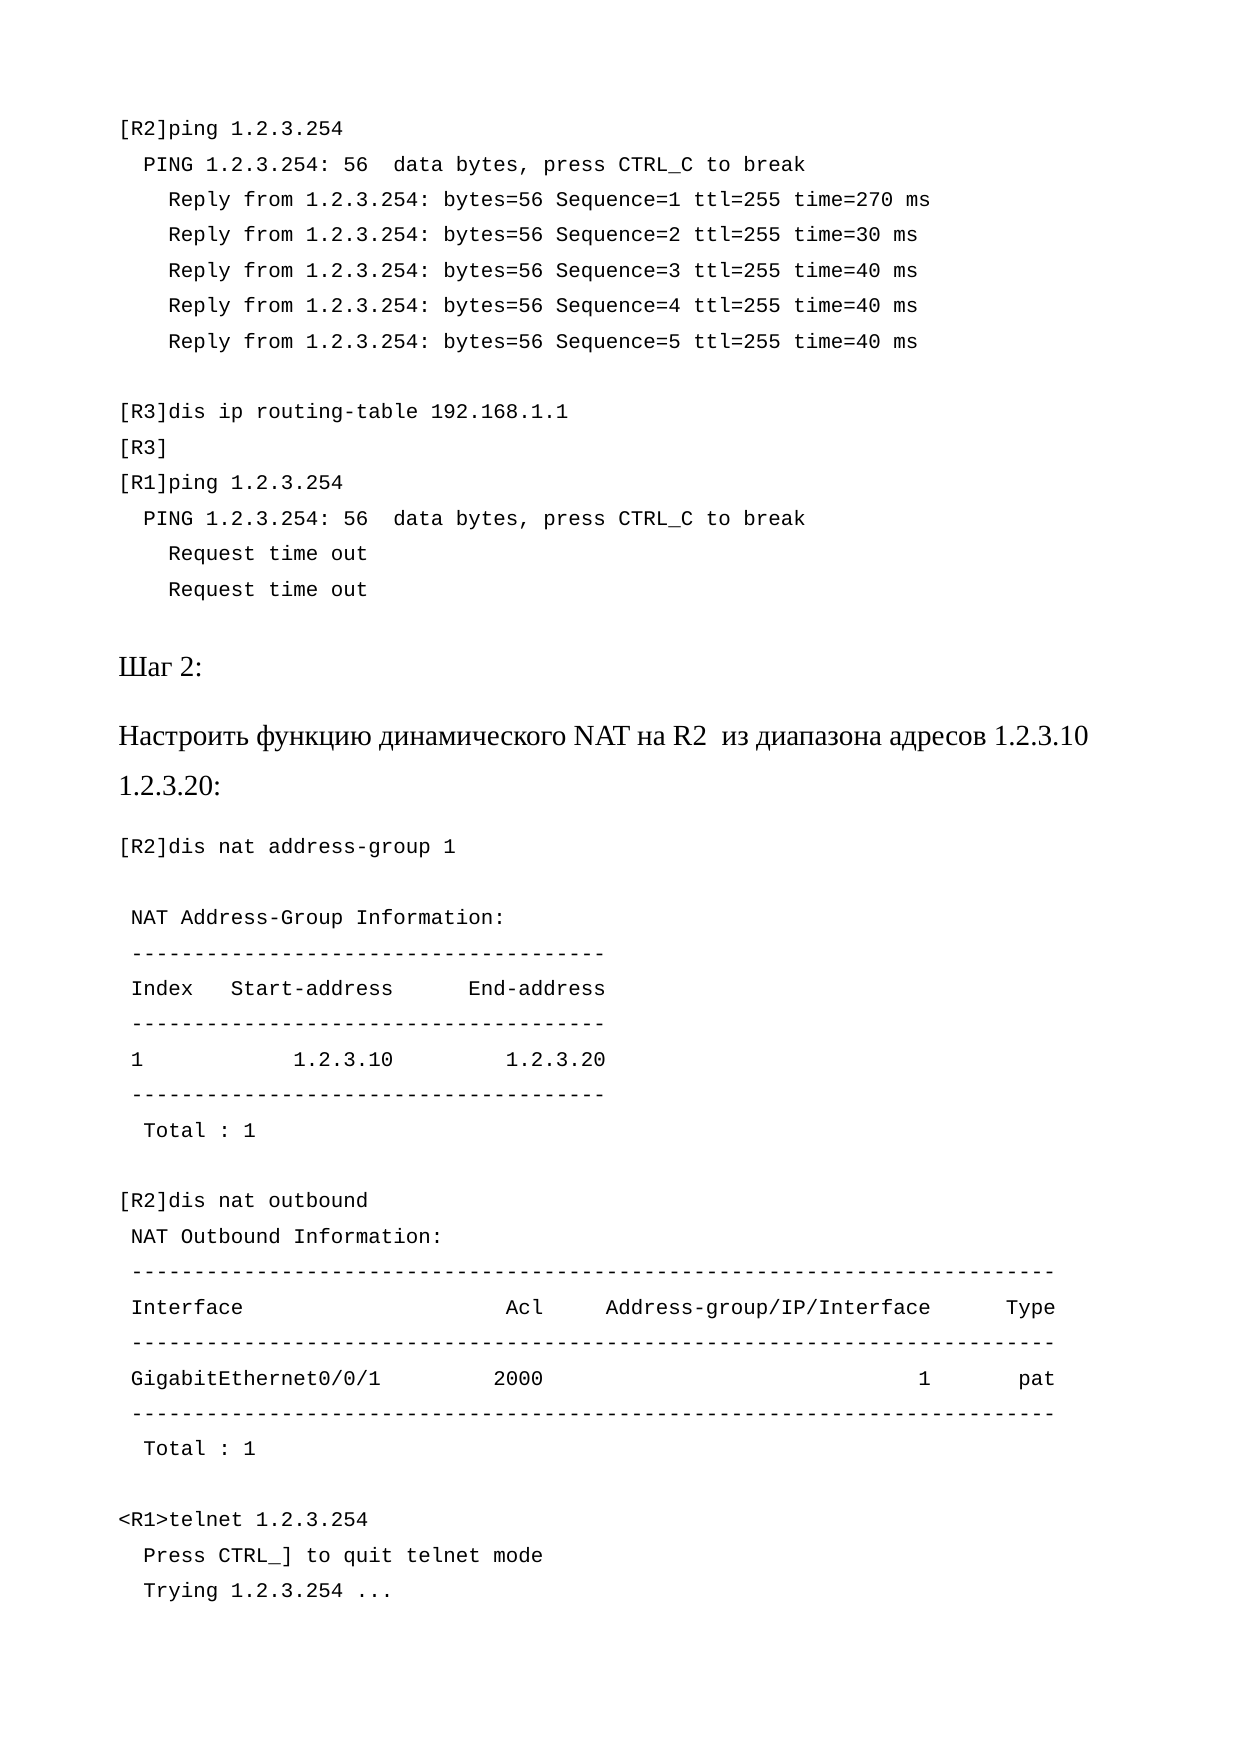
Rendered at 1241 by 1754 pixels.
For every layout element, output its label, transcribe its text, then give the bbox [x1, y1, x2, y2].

text Request time out [118, 578, 1122, 602]
text Reply from 1.2.3.254: bytes=56 Sequence=2 ttl=255 time=30 ms [118, 224, 1122, 248]
text NAT Address-Group Information: [118, 907, 1122, 931]
text Total : 1 [118, 1438, 1122, 1462]
text -------------------------------------- [118, 1084, 1122, 1108]
text Шаг 2: [118, 649, 1122, 683]
text -------------------------------------------------------------------------- [118, 1261, 1122, 1285]
text PING 1.2.3.254: 56 data bytes, press CTRL_C to break [118, 508, 1122, 531]
text -------------------------------------------------------------------------- [118, 1403, 1122, 1427]
text Trying 1.2.3.254 ... [118, 1580, 1122, 1604]
text -------------------------------------------------------------------------- [118, 1332, 1122, 1356]
text NAT Outbound Information: [118, 1226, 1122, 1249]
text [R2]dis nat address-group 1 [118, 836, 1122, 860]
text PING 1.2.3.254: 56 data bytes, press CTRL_C to break [118, 153, 1122, 177]
text Request time out [118, 543, 1122, 567]
text [R2]dis nat outbound [118, 1191, 1122, 1214]
text Press CTRL_] to quit telnet mode [118, 1545, 1122, 1568]
text -------------------------------------- [118, 943, 1122, 966]
text [R3]dis ip routing-table 192.168.1.1 [118, 401, 1122, 425]
text [R2]ping 1.2.3.254 [118, 118, 1122, 142]
text Index Start-address End-address [118, 978, 1122, 1002]
text GigabitEthernet0/0/1 2000 1 pat [118, 1368, 1122, 1391]
text [R1]ping 1.2.3.254 [118, 472, 1122, 496]
text -------------------------------------- [118, 1013, 1122, 1037]
text Reply from 1.2.3.254: bytes=56 Sequence=3 ttl=255 time=40 ms [118, 260, 1122, 283]
text Reply from 1.2.3.254: bytes=56 Sequence=1 ttl=255 time=270 ms [118, 189, 1122, 213]
text Reply from 1.2.3.254: bytes=56 Sequence=4 ttl=255 time=40 ms [118, 295, 1122, 319]
text Interface Acl Address-group/IP/Interface Type [118, 1297, 1122, 1320]
text 1 1.2.3.10 1.2.3.20 [118, 1049, 1122, 1072]
text Total : 1 [118, 1120, 1122, 1143]
text Reply from 1.2.3.254: bytes=56 Sequence=5 ttl=255 time=40 ms [118, 331, 1122, 390]
text Настроить функцию динамического NAT на R2 из диапазона адресов 1.2.3.10 1.2.3.20: [118, 718, 1122, 802]
text <R1>telnet 1.2.3.254 [118, 1509, 1122, 1533]
text [R3] [118, 437, 1122, 461]
